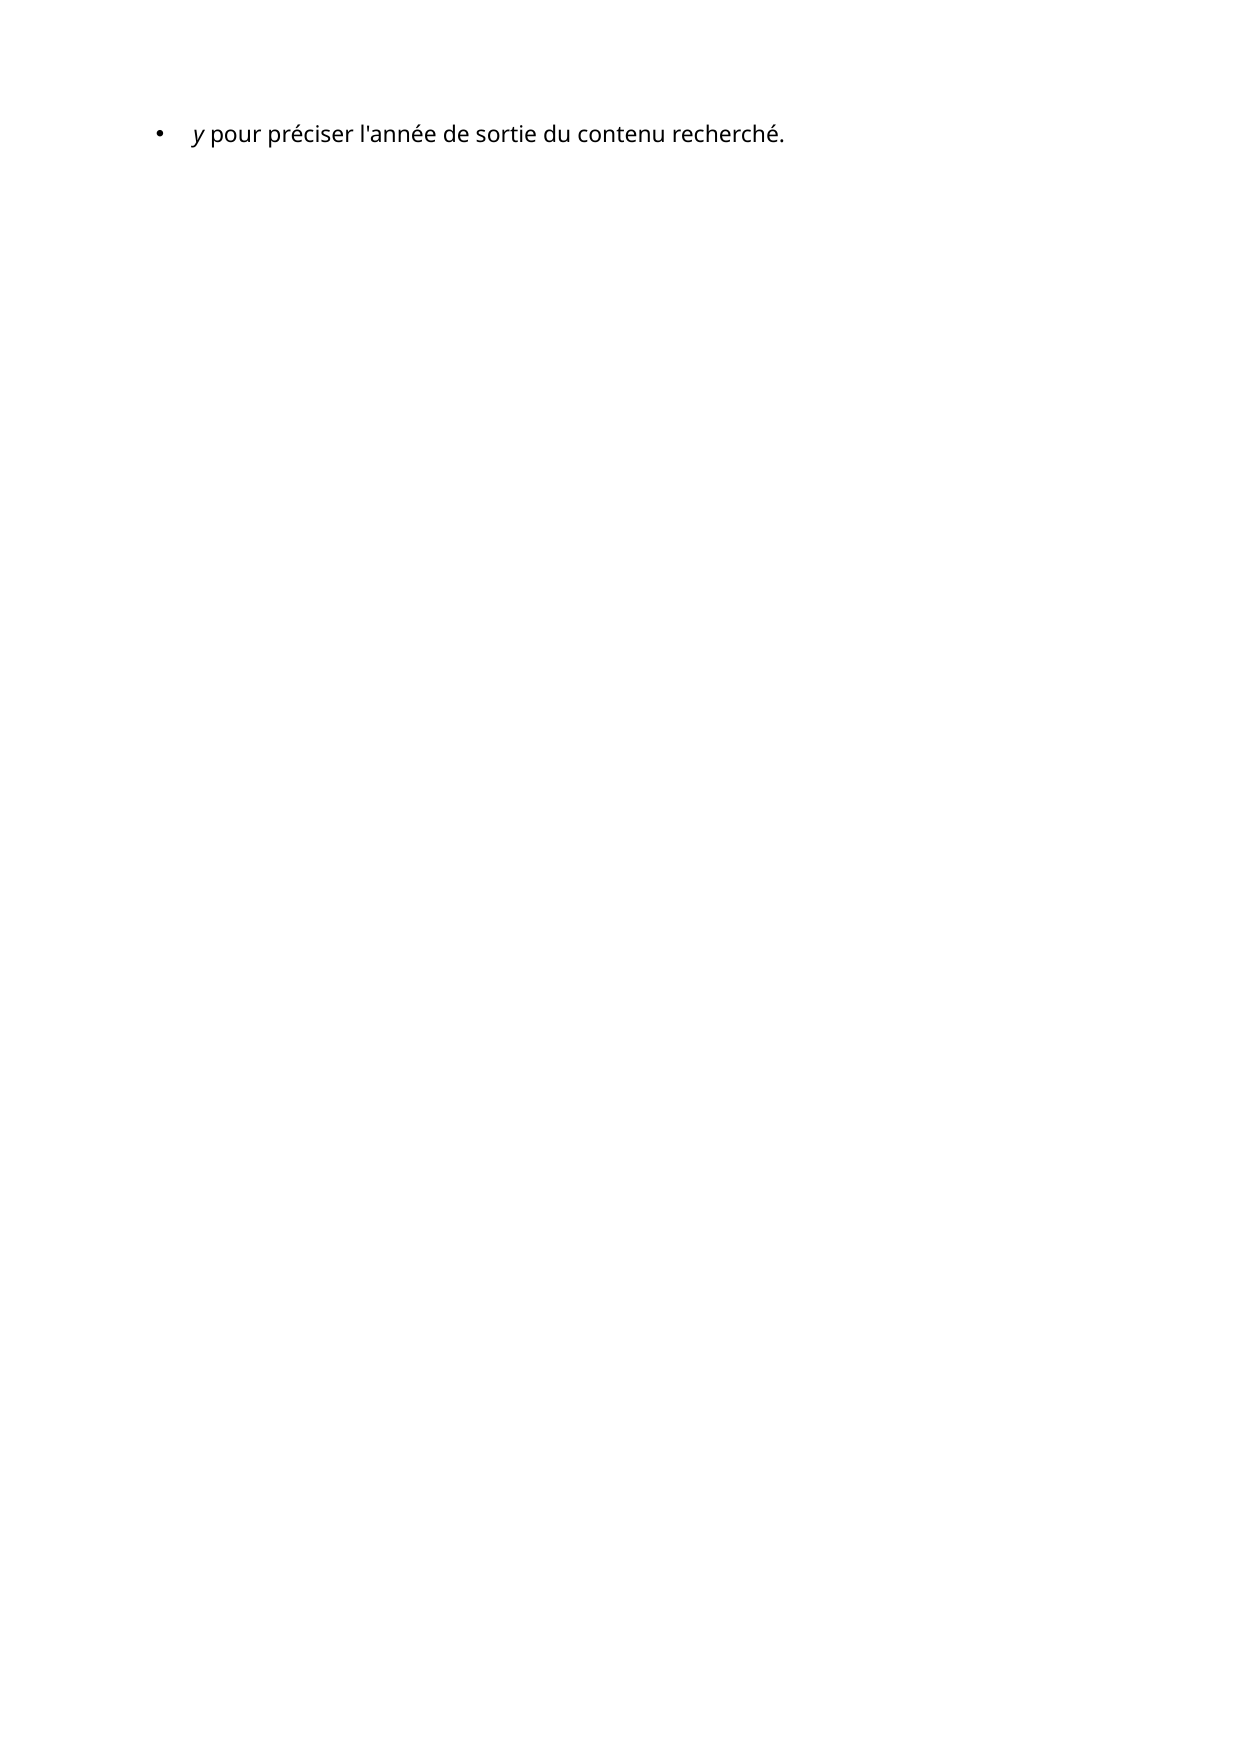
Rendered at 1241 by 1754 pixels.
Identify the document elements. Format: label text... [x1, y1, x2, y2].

list y pour préciser l'année de sortie du contenu recherché. [156, 118, 1122, 149]
